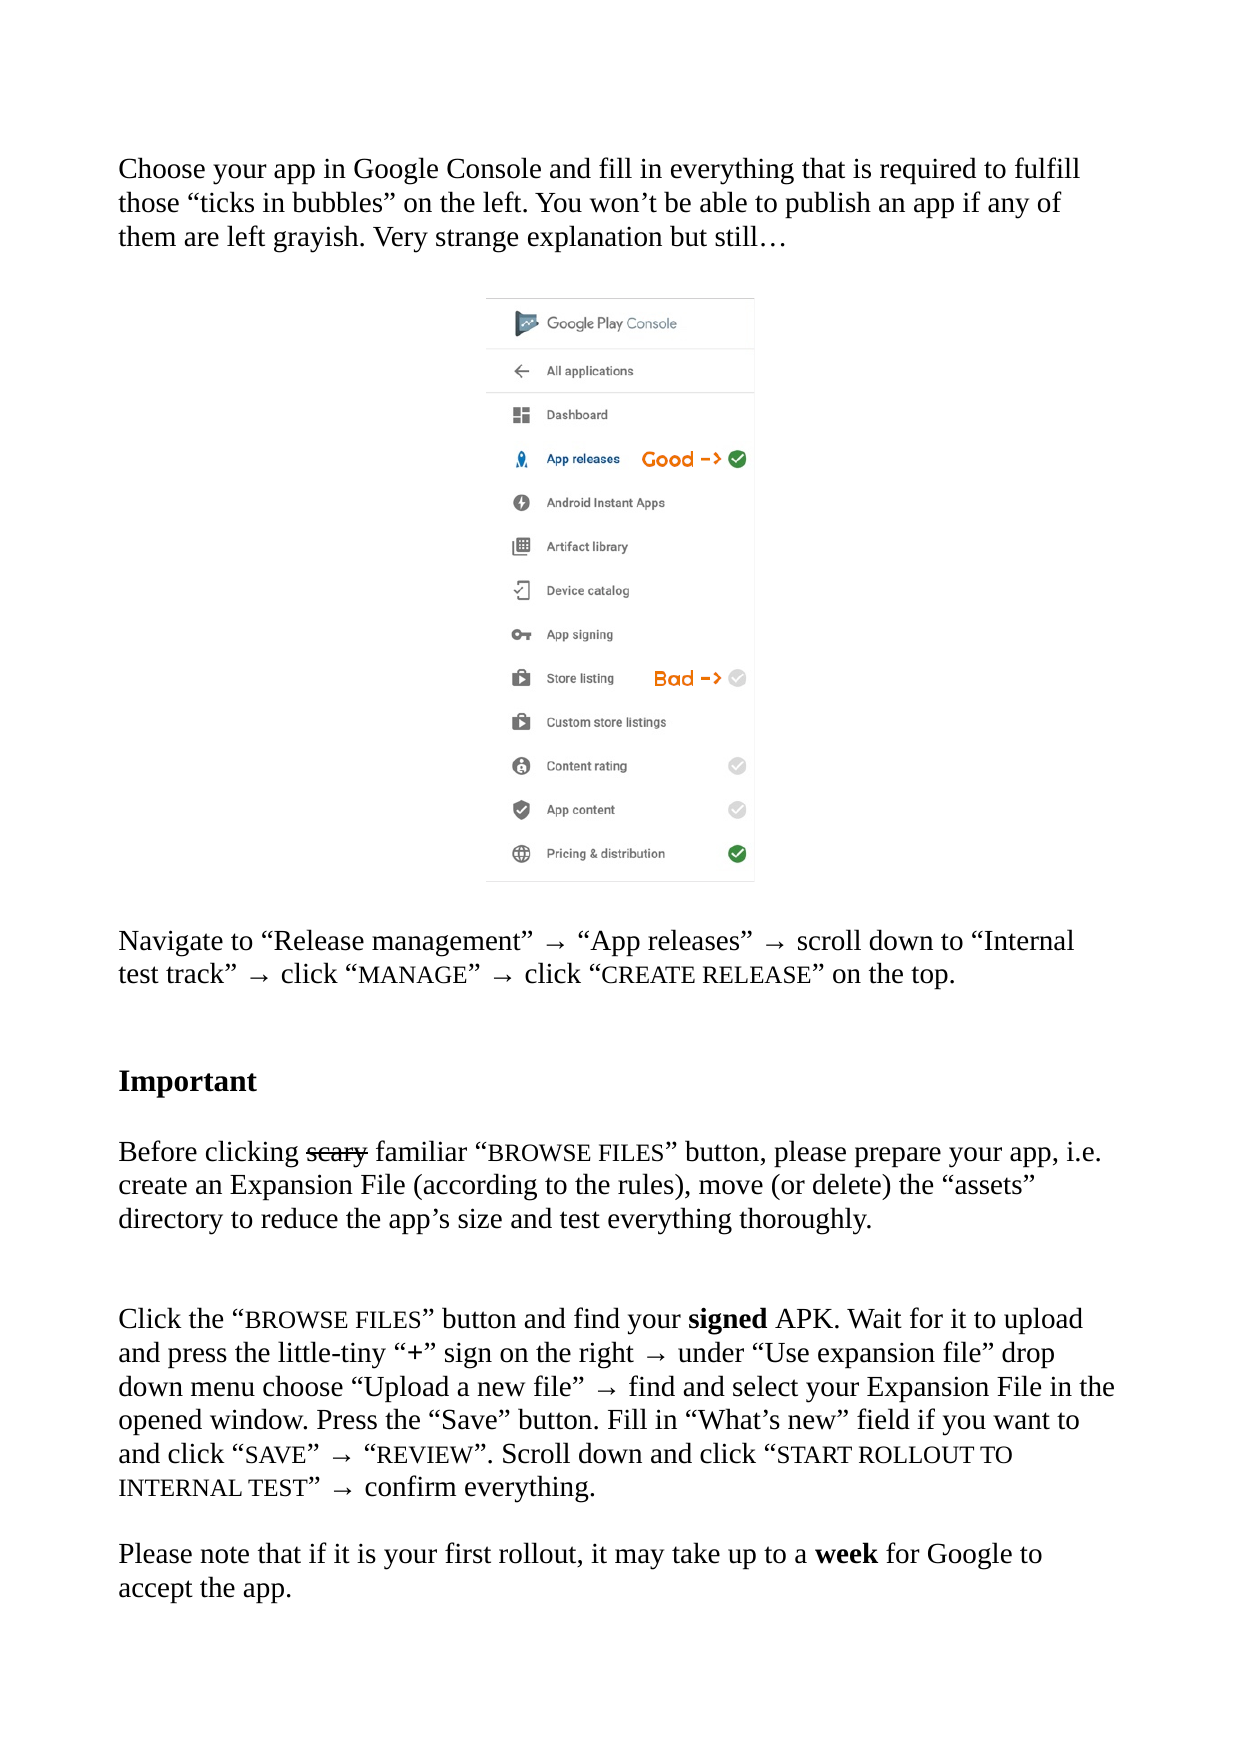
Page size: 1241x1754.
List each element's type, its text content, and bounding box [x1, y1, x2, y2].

text Choose your app in Google Console and fill in everything that is required to fulfill those “ticks in bubbles” on the left. You won’t be able to publish an app if any of them are left grayish. Very strange explanation but still… [118, 152, 1122, 252]
text Before clicking scary familiar “BROWSE FILES” button, please prepare your app, i.e. create an Expansion File (according to the rules), move (or delete) the “assets” directory to reduce the app’s size and test everything thoroughly. [118, 1134, 1122, 1234]
text Important [118, 1062, 1122, 1098]
picture [486, 297, 755, 882]
text Click the “BROWSE FILES” button and find your signed APK. Wait for it to upload and press the little-tiny “+” sign on the right → under “Use expansion file” drop down menu choose “Upload a new file” → find and select your Expansion File in the opened window. Press the “Save” button. Fill in “What’s new” field if you want to and click “SAVE” → “REVIEW”. Scroll down and click “START ROLLOUT TO INTERNAL TEST” → confirm everything. [118, 1302, 1122, 1503]
text Navigate to “Release management” → “App releases” → scroll down to “Internal test track” → click “MANAGE” → click “CREATE RELEASE” on the top. [118, 923, 1122, 990]
text Please note that if it is your first rollout, it may take up to a week for Google to accept the app. [118, 1536, 1122, 1603]
